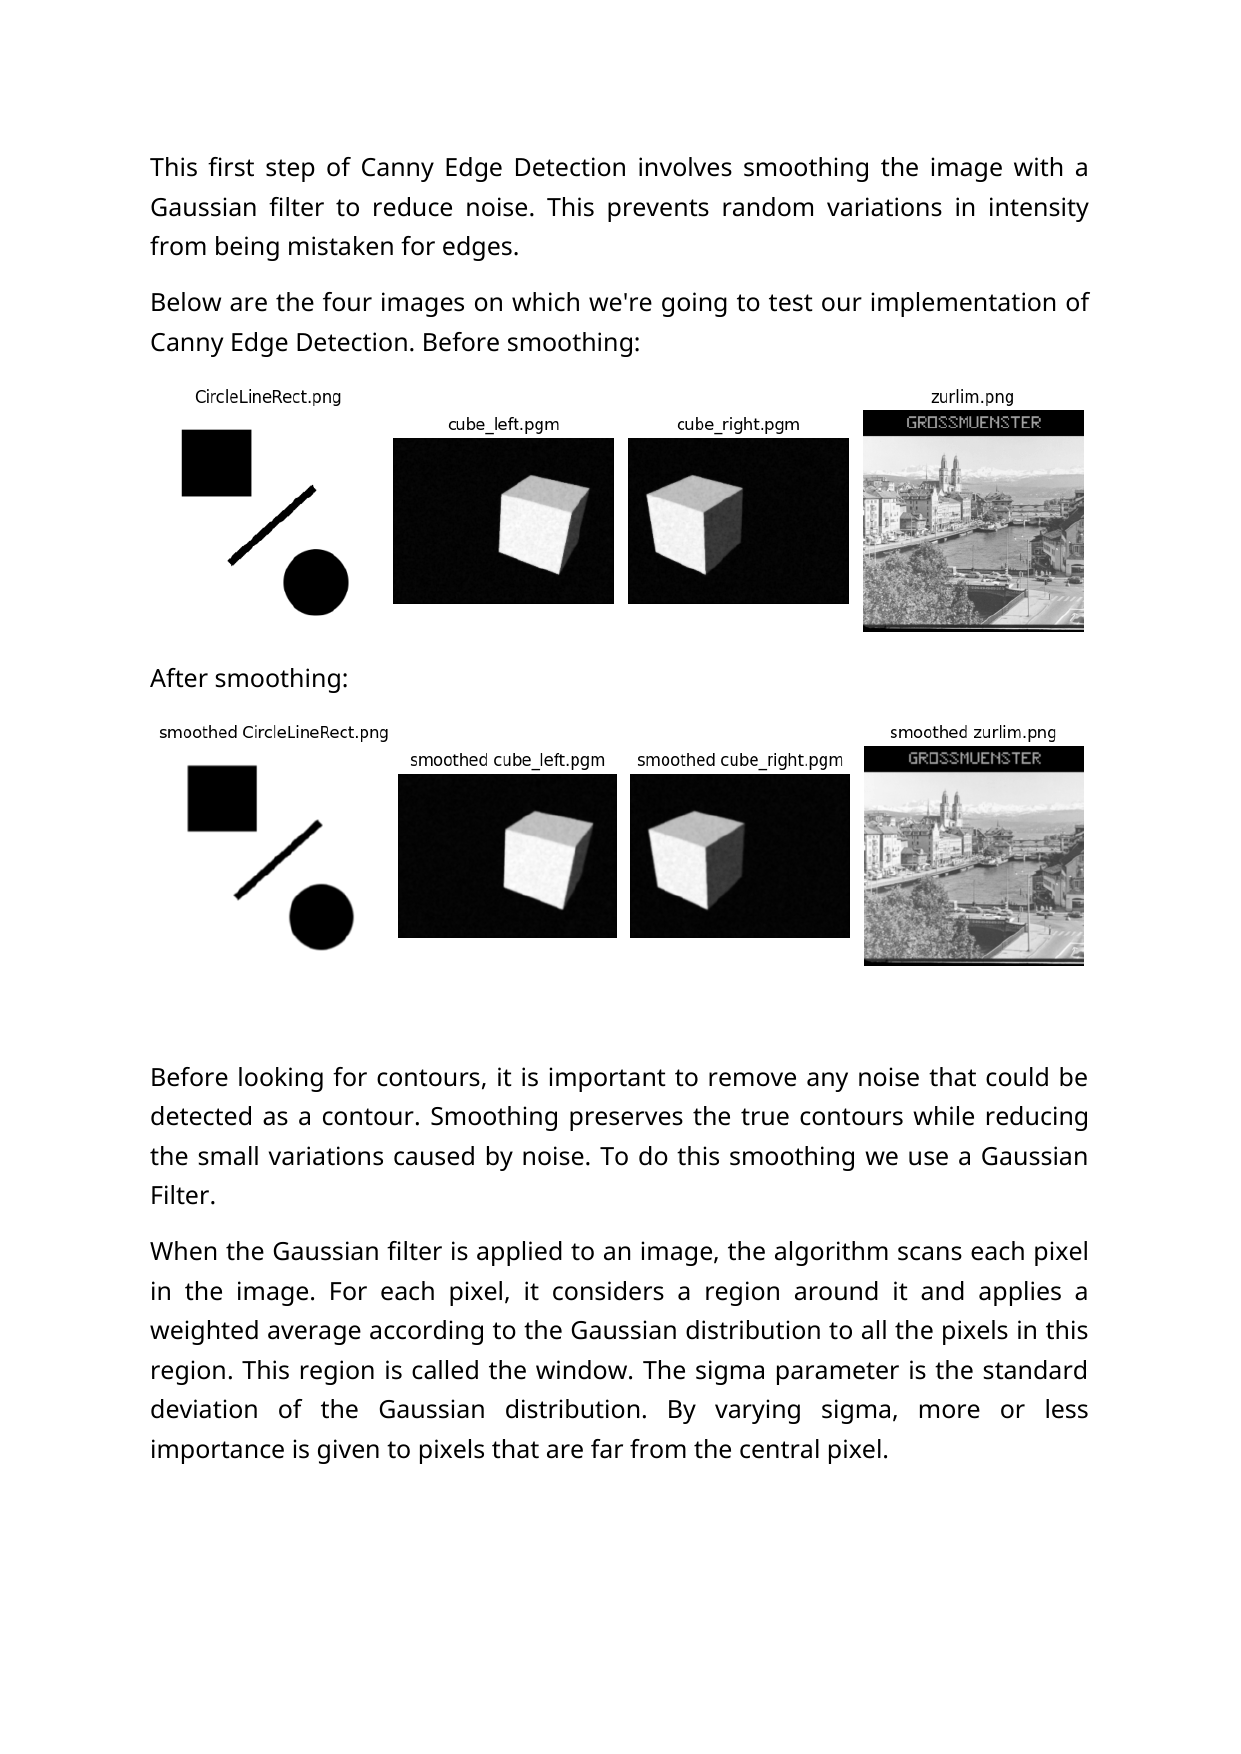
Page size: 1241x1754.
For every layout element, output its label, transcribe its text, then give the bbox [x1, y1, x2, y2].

text This first step of Canny Edge Detection involves smoothing the image with a Gaussian filter to reduce noise. This prevents random variations in intensity from being mistaken for edges. [150, 150, 1090, 263]
text When the Gaussian filter is applied to an image, the algorithm scans each pixel in the image. For each pixel, it considers a region around it and applies a weighted average according to the Gaussian distribution to all the pixels in this region. This region is called the window. The sigma parameter is the standard deviation of the Gaussian distribution. By varying sigma, more or less importance is given to pixels that are far from the central pixel. [150, 1234, 1090, 1465]
text After smoothing: [150, 661, 1090, 695]
text Before looking for contours, it is important to remove any noise that could be detected as a contour. Smoothing preserves the true contours while reducing the small variations caused by noise. To do this smoothing we use a Gaussian Filter. [150, 1059, 1090, 1212]
text Below are the four images on which we're going to test our implementation of Canny Edge Detection. Before smoothing: [150, 285, 1090, 359]
